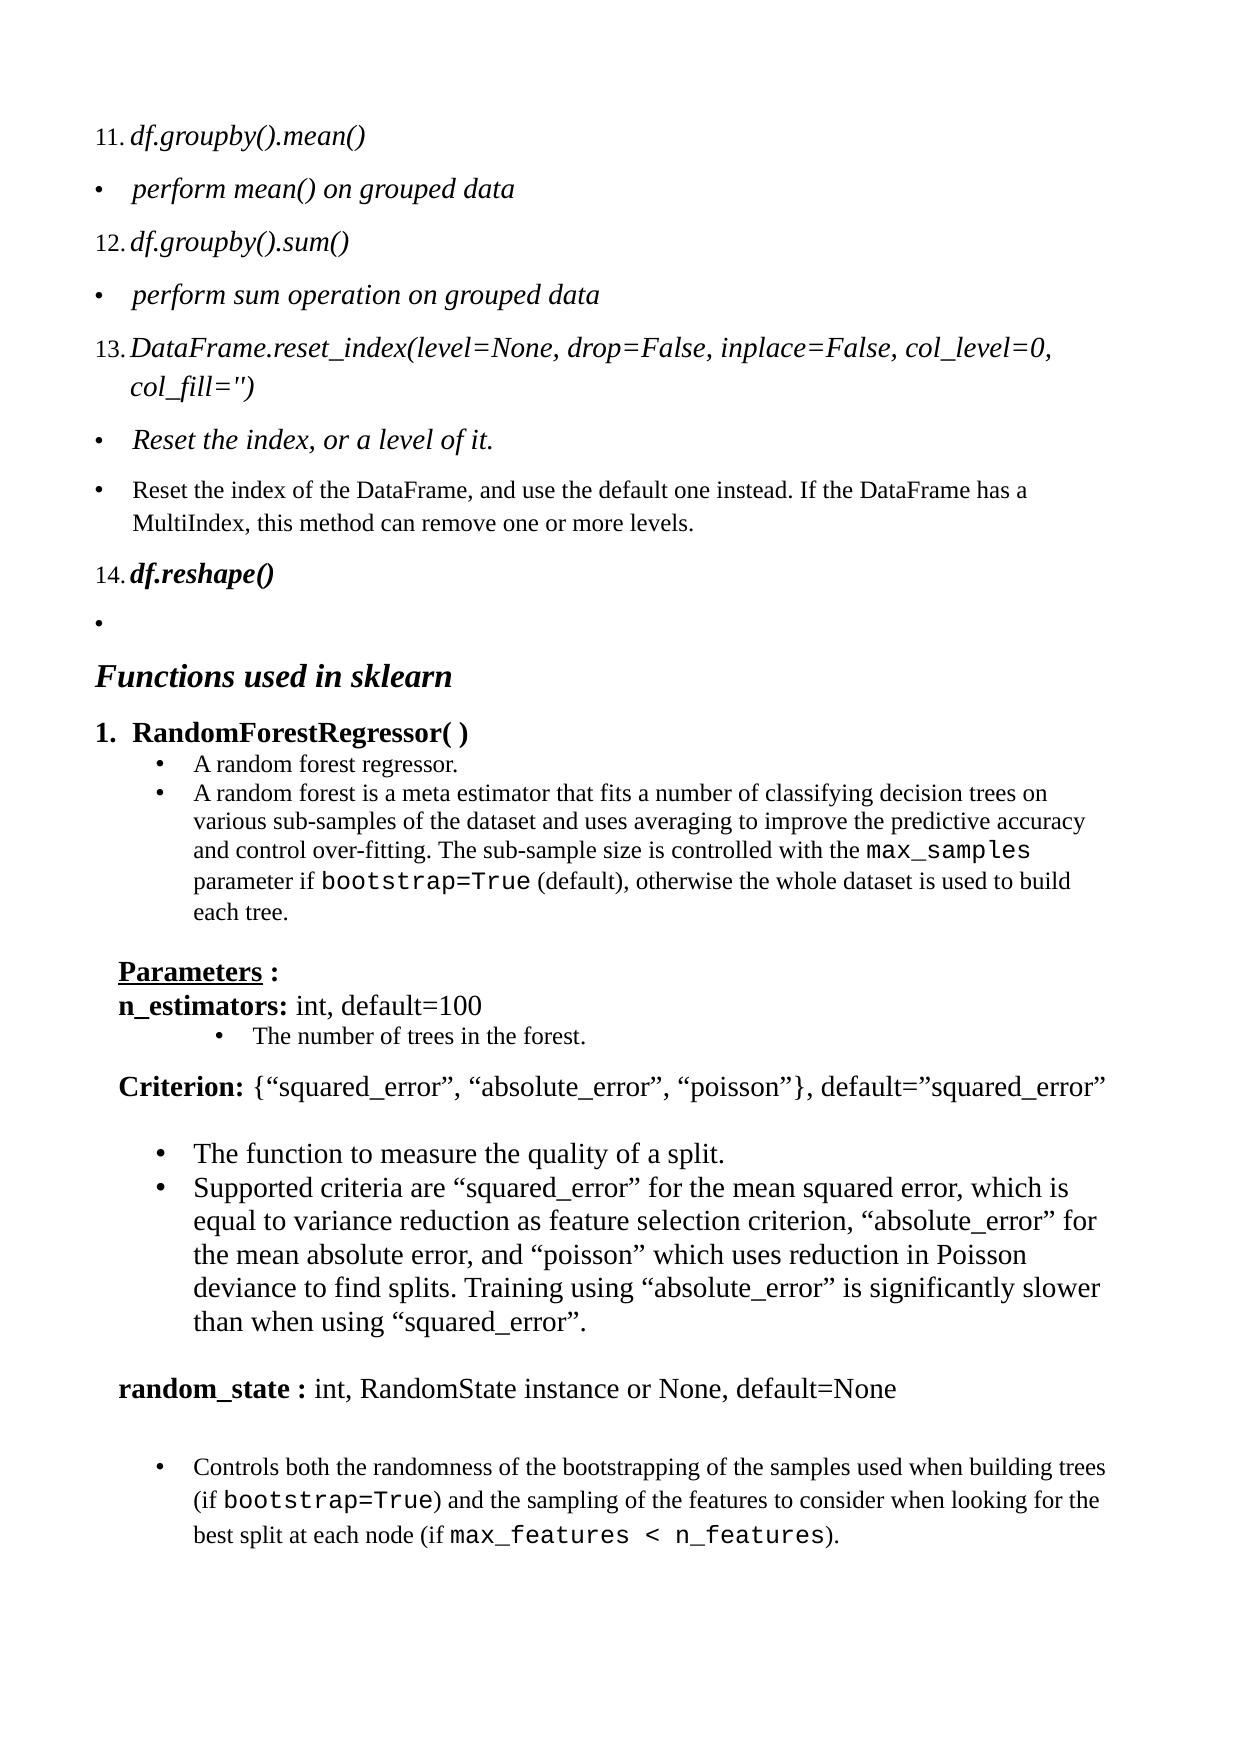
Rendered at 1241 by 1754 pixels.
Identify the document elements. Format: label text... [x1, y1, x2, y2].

list perform sum operation on grouped data [94, 277, 1122, 311]
list df.reshape() [94, 556, 1122, 589]
list A random forest is a meta estimator that fits a number of classifying decision trees on various sub-samples of the dataset and uses averaging to improve the predictive accuracy and control over-fitting. The sub-sample size is controlled with the max_samples parameter if bootstrap=True (default), otherwise the whole dataset is used to build each tree. [156, 778, 1122, 926]
list A random forest regressor. [156, 749, 1122, 778]
subtitle n_estimators: int, default=100 [118, 988, 1122, 1021]
list Supported criteria are “squared_error” for the mean squared error, which is equal to variance reduction as feature selection criterion, “absolute_error” for the mean absolute error, and “poisson” which uses reduction in Poisson deviance to find splits. Training using “absolute_error” is significantly slower than when using “squared_error”. [156, 1170, 1122, 1338]
list RandomForestRegressor( ) [94, 715, 1122, 749]
list perform mean() on grouped data [94, 171, 1122, 205]
list Reset the index, or a level of it. [94, 422, 1122, 456]
subtitle random_state : int, RandomState instance or None, default=None [118, 1371, 1122, 1405]
list DataFrame.reset_index(level=None, drop=False, inplace=False, col_level=0, col_fill='') [94, 331, 1122, 403]
list The number of trees in the forest. [215, 1021, 1122, 1050]
list Criterion: {“squared_error”, “absolute_error”, “poisson”}, default=”squared_error” [118, 1069, 1122, 1103]
list df.groupby().sum() [94, 224, 1122, 258]
list Reset the index of the DataFrame, and use the default one instead. If the DataFrame has a MultiIndex, this method can remove one or more levels. [94, 475, 1122, 537]
list Controls both the randomness of the bootstrapping of the samples used when building trees (if bootstrap=True) and the sampling of the features to consider when looking for the best split at each node (if max_features < n_features). [156, 1452, 1122, 1551]
list Functions used in sklearn [94, 657, 1122, 695]
list df.groupby().mean() [94, 118, 1122, 152]
subtitle Parameters : [118, 954, 1122, 988]
list The function to measure the quality of a split. [156, 1136, 1122, 1170]
